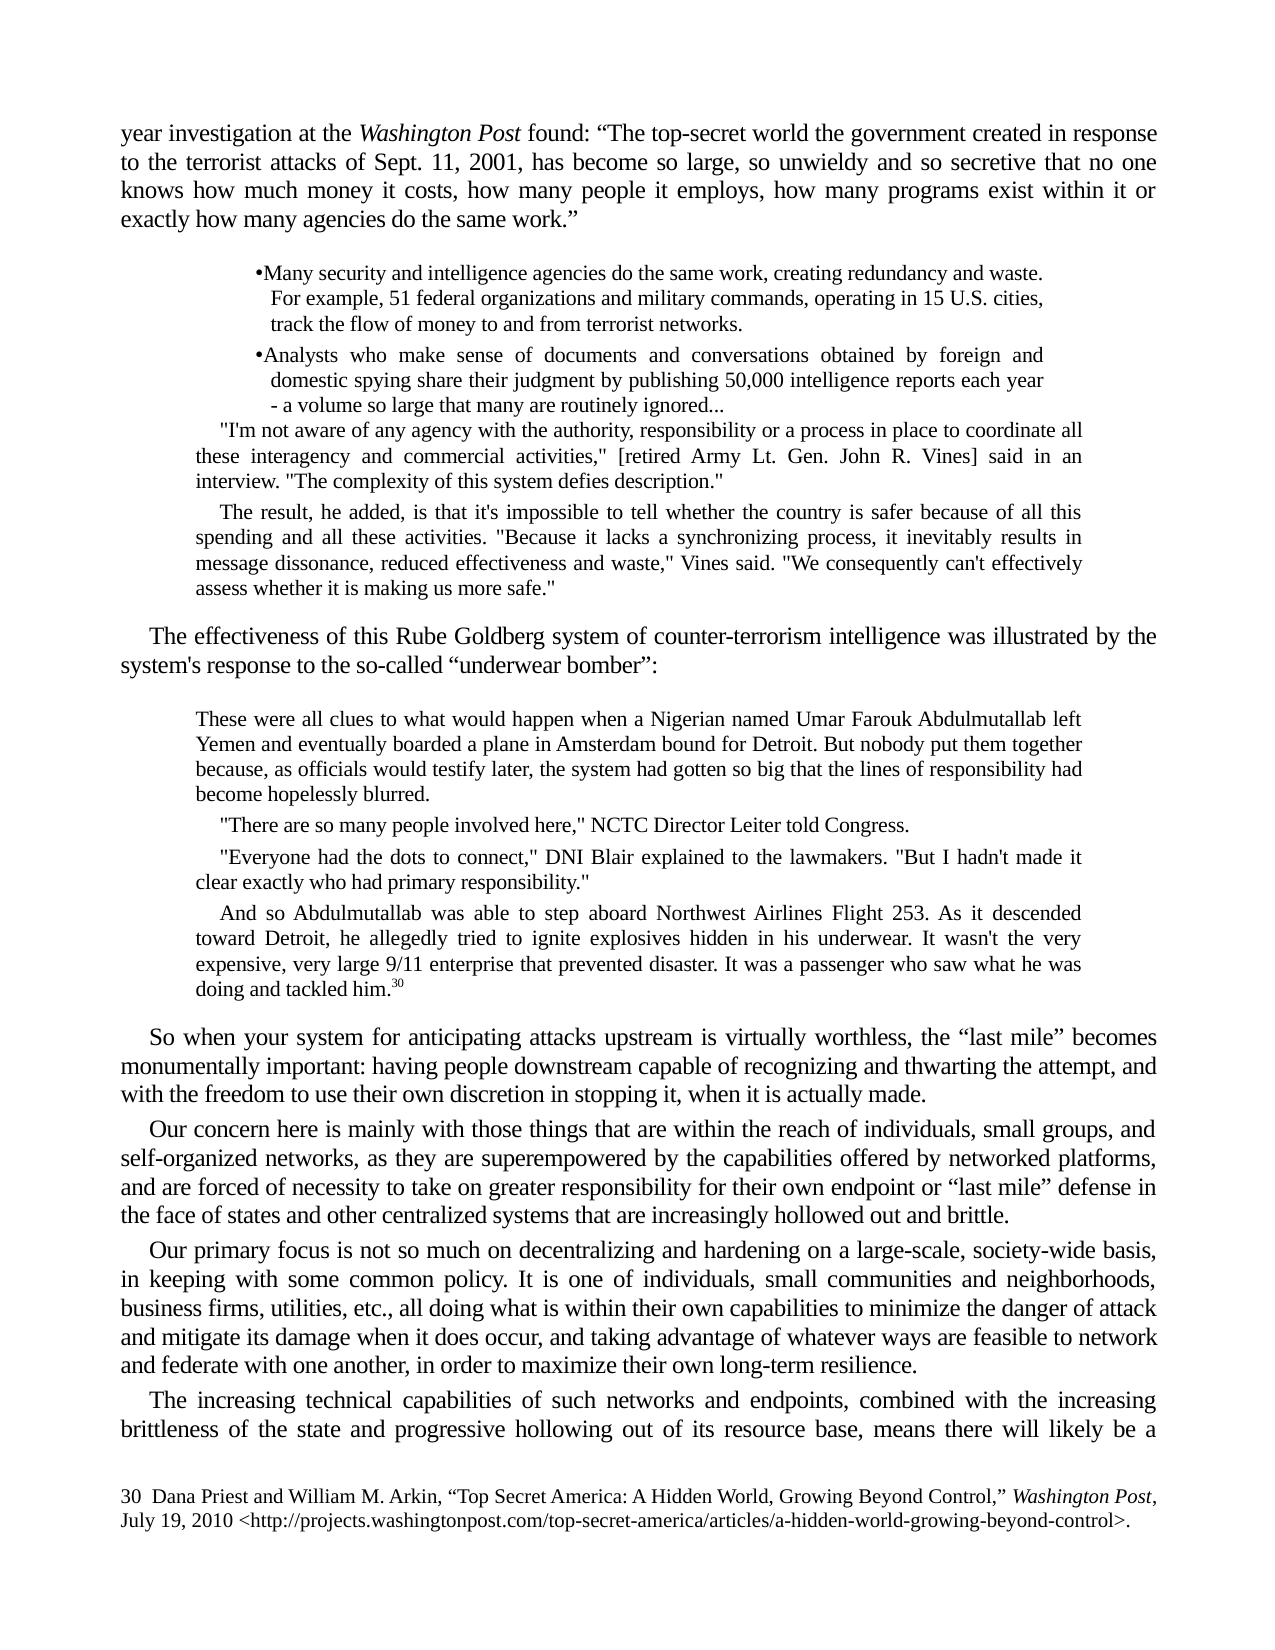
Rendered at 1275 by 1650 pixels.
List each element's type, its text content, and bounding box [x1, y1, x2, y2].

text Dana Priest and William M. Arkin, “Top Secret America: A Hidden World, Growing Beyond Control,” Washington Post, July 19, 2010 <http://projects.washingtonpost.com/top-secret-america/articles/a-hidden-world-growing-beyond-control>. [120, 1484, 1158, 1532]
text The result, he added, is that it's impossible to tell whether the country is safer because of all this spending and all these activities. "Because it lacks a synchronizing process, it inevitably results in message dissonance, reduced effectiveness and waste," Vines said. "We consequently can't effectively assess whether it is making us more safe." [195, 499, 1083, 600]
text The increasing technical capabilities of such networks and endpoints, combined with the increasing brittleness of the state and progressive hollowing out of its resource base, means there will likely be a [120, 1385, 1158, 1443]
text Our concern here is mainly with those things that are within the reach of individuals, small groups, and self-organized networks, as they are superempowered by the capabilities offered by networked platforms, and are forced of necessity to take on greater responsibility for their own endpoint or “last mile” defense in the face of states and other centralized systems that are increasingly hollowed out and brittle. [120, 1114, 1158, 1229]
text These were all clues to what would happen when a Nigerian named Umar Farouk Abdulmutallab left Yemen and eventually boarded a plane in Amsterdam bound for Detroit. But nobody put them together because, as officials would testify later, the system had gotten so big that the lines of responsibility had become hopelessly blurred. [195, 706, 1083, 806]
text "I'm not aware of any agency with the authority, responsibility or a process in place to coordinate all these interagency and commercial activities," [retired Army Lt. Gen. John R. Vines] said in an interview. "The complexity of this system defies description." [195, 417, 1083, 493]
text year investigation at the Washington Post found: “The top-secret world the government created in response to the terrorist attacks of Sept. 11, 2001, has become so large, so unwieldy and so secretive that no one knows how much money it costs, how many people it employs, how many programs exist within it or exactly how many agencies do the same work.” [120, 118, 1158, 233]
text "There are so many people involved here," NCTC Director Leiter told Congress. [195, 812, 1083, 838]
text And so Abdulmutallab was able to step aboard Northwest Airlines Flight 253. As it descended toward Detroit, he allegedly tried to ignite explosives hidden in his underwear. It wasn't the very expensive, very large 9/11 enterprise that prevented disaster. It was a passenger who saw what he was doing and tackled him. [195, 900, 1083, 1001]
text So when your system for anticipating attacks upstream is virtually worthless, the “last mile” becomes monumentally important: having people downstream capable of recognizing and thwarting the attempt, and with the freedom to use their own discretion in stopping it, when it is actually made. [120, 1022, 1158, 1108]
list Many security and intelligence agencies do the same work, creating redundancy and waste. For example, 51 federal organizations and military commands, operating in 15 U.S. cities, track the flow of money to and from terrorist networks. [255, 260, 1044, 336]
text "Everyone had the dots to connect," DNI Blair explained to the lawmakers. "But I hadn't made it clear exactly who had primary responsibility." [195, 844, 1083, 894]
text Our primary focus is not so much on decentralizing and hardening on a large-scale, society-wide basis, in keeping with some common policy. It is one of individuals, small communities and neighborhoods, business firms, utilities, etc., all doing what is within their own capabilities to minimize the danger of attack and mitigate its damage when it does occur, and taking advantage of whatever ways are feasible to network and federate with one another, in order to maximize their own long-term resilience. [120, 1235, 1158, 1379]
list Analysts who make sense of documents and conversations obtained by foreign and domestic spying share their judgment by publishing 50,000 intelligence reports each year - a volume so large that many are routinely ignored... [255, 342, 1044, 417]
text The effectiveness of this Rube Goldberg system of counter-terrorism intelligence was illustrated by the system's response to the so-called “underwear bomber”: [120, 621, 1158, 678]
